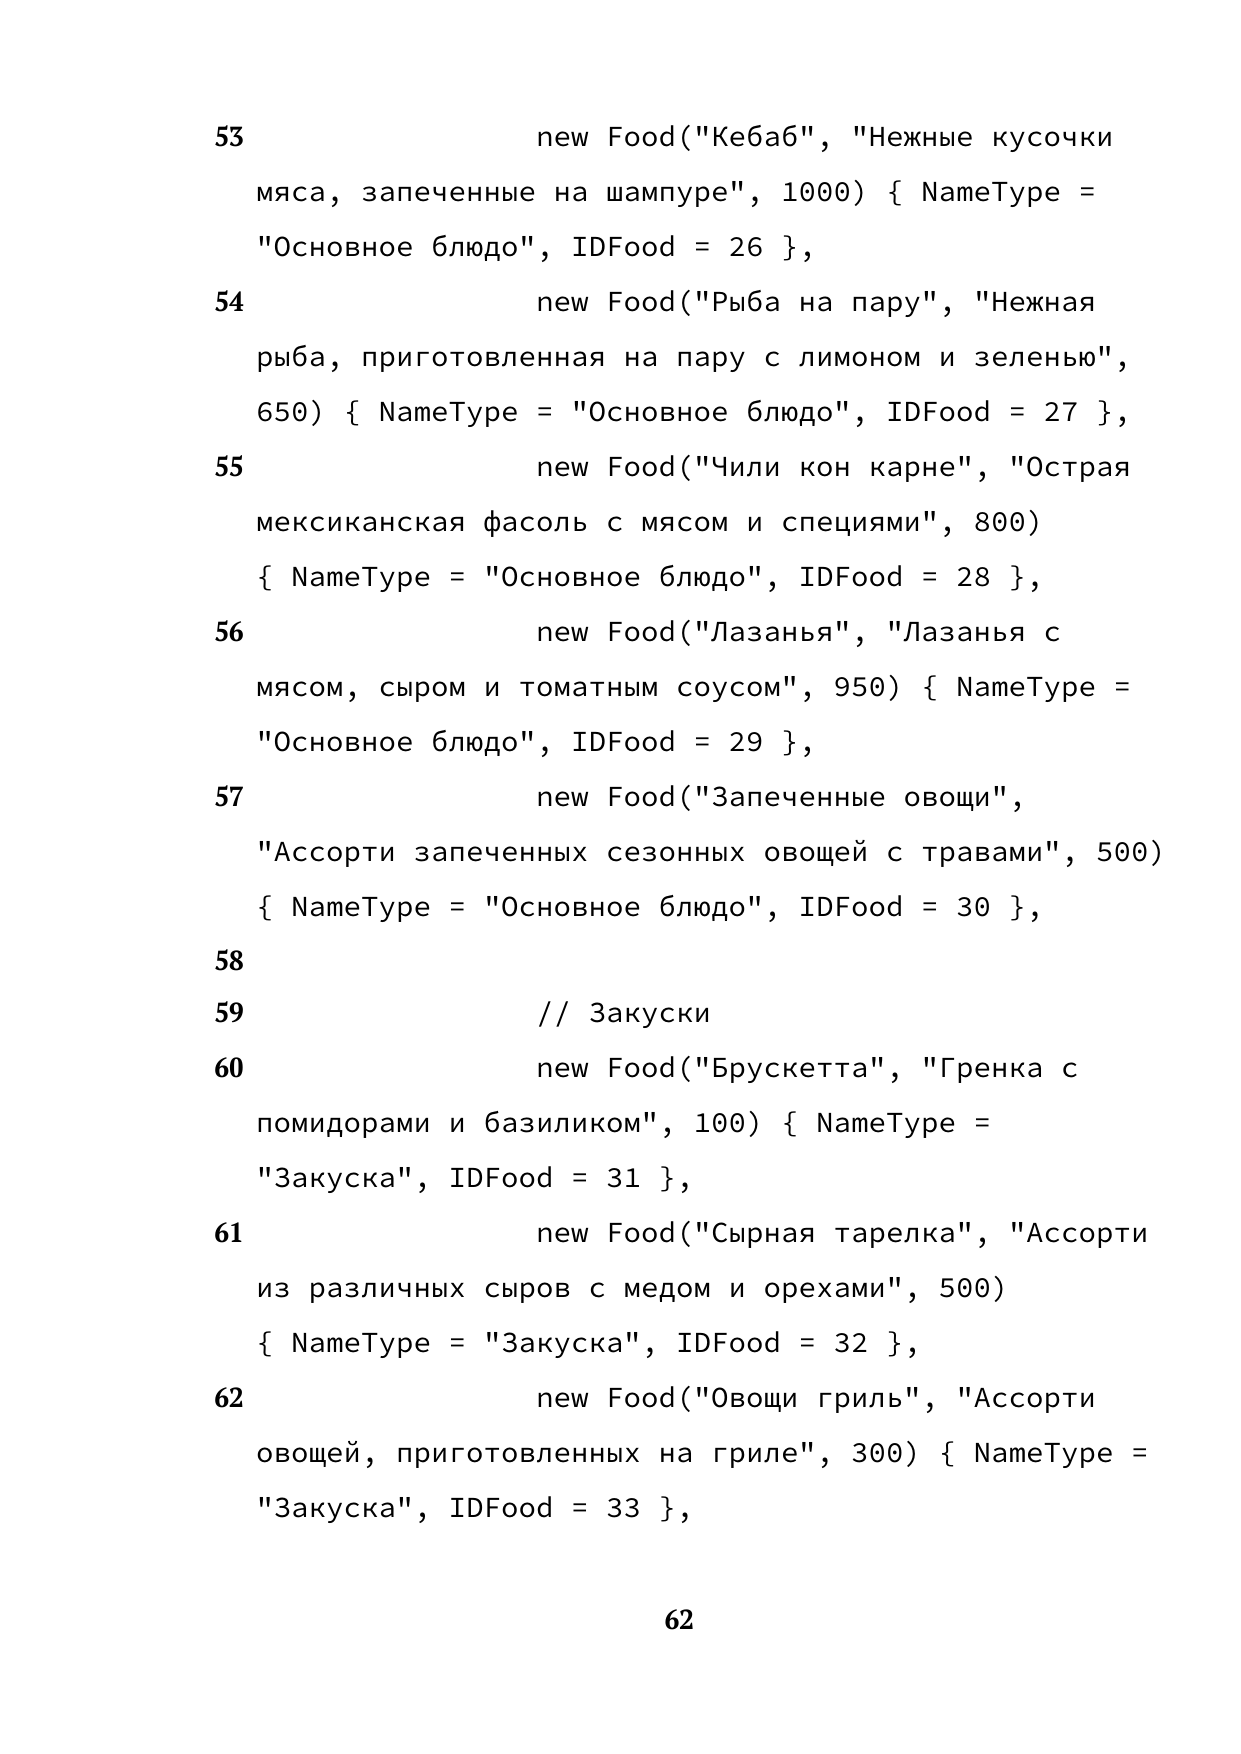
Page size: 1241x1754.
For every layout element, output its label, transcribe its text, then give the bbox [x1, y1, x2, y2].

list new Food("Запеченные овощи", "Ассорти запеченных сезонных овощей с травами", 500) { NameType = "Основное блюдо", IDFood = 30 }, [214, 778, 1181, 925]
list // Закуски [214, 993, 1181, 1030]
list new Food("Кебаб", "Нежные кусочки мяса, запеченные на шампуре", 1000) { NameType = "Основное блюдо", IDFood = 26 }, [214, 118, 1181, 265]
list new Food("Овощи гриль", "Ассорти овощей, приготовленных на гриле", 300) { NameType = "Закуска", IDFood = 33 }, [214, 1378, 1181, 1525]
list new Food("Чили кон карне", "Острая мексиканская фасоль с мясом и специями", 800) { NameType = "Основное блюдо", IDFood = 28 }, [214, 448, 1181, 595]
list new Food("Рыба на пару", "Нежная рыба, приготовленная на пару с лимоном и зеленью", 650) { NameType = "Основное блюдо", IDFood = 27 }, [214, 283, 1181, 430]
list new Food("Сырная тарелка", "Ассорти из различных сыров с медом и орехами", 500) { NameType = "Закуска", IDFood = 32 }, [214, 1213, 1181, 1360]
list new Food("Лазанья", "Лазанья с мясом, сыром и томатным соусом", 950) { NameType = "Основное блюдо", IDFood = 29 }, [214, 613, 1181, 760]
list new Food("Брускетта", "Гренка с помидорами и базиликом", 100) { NameType = "Закуска", IDFood = 31 }, [214, 1048, 1181, 1195]
